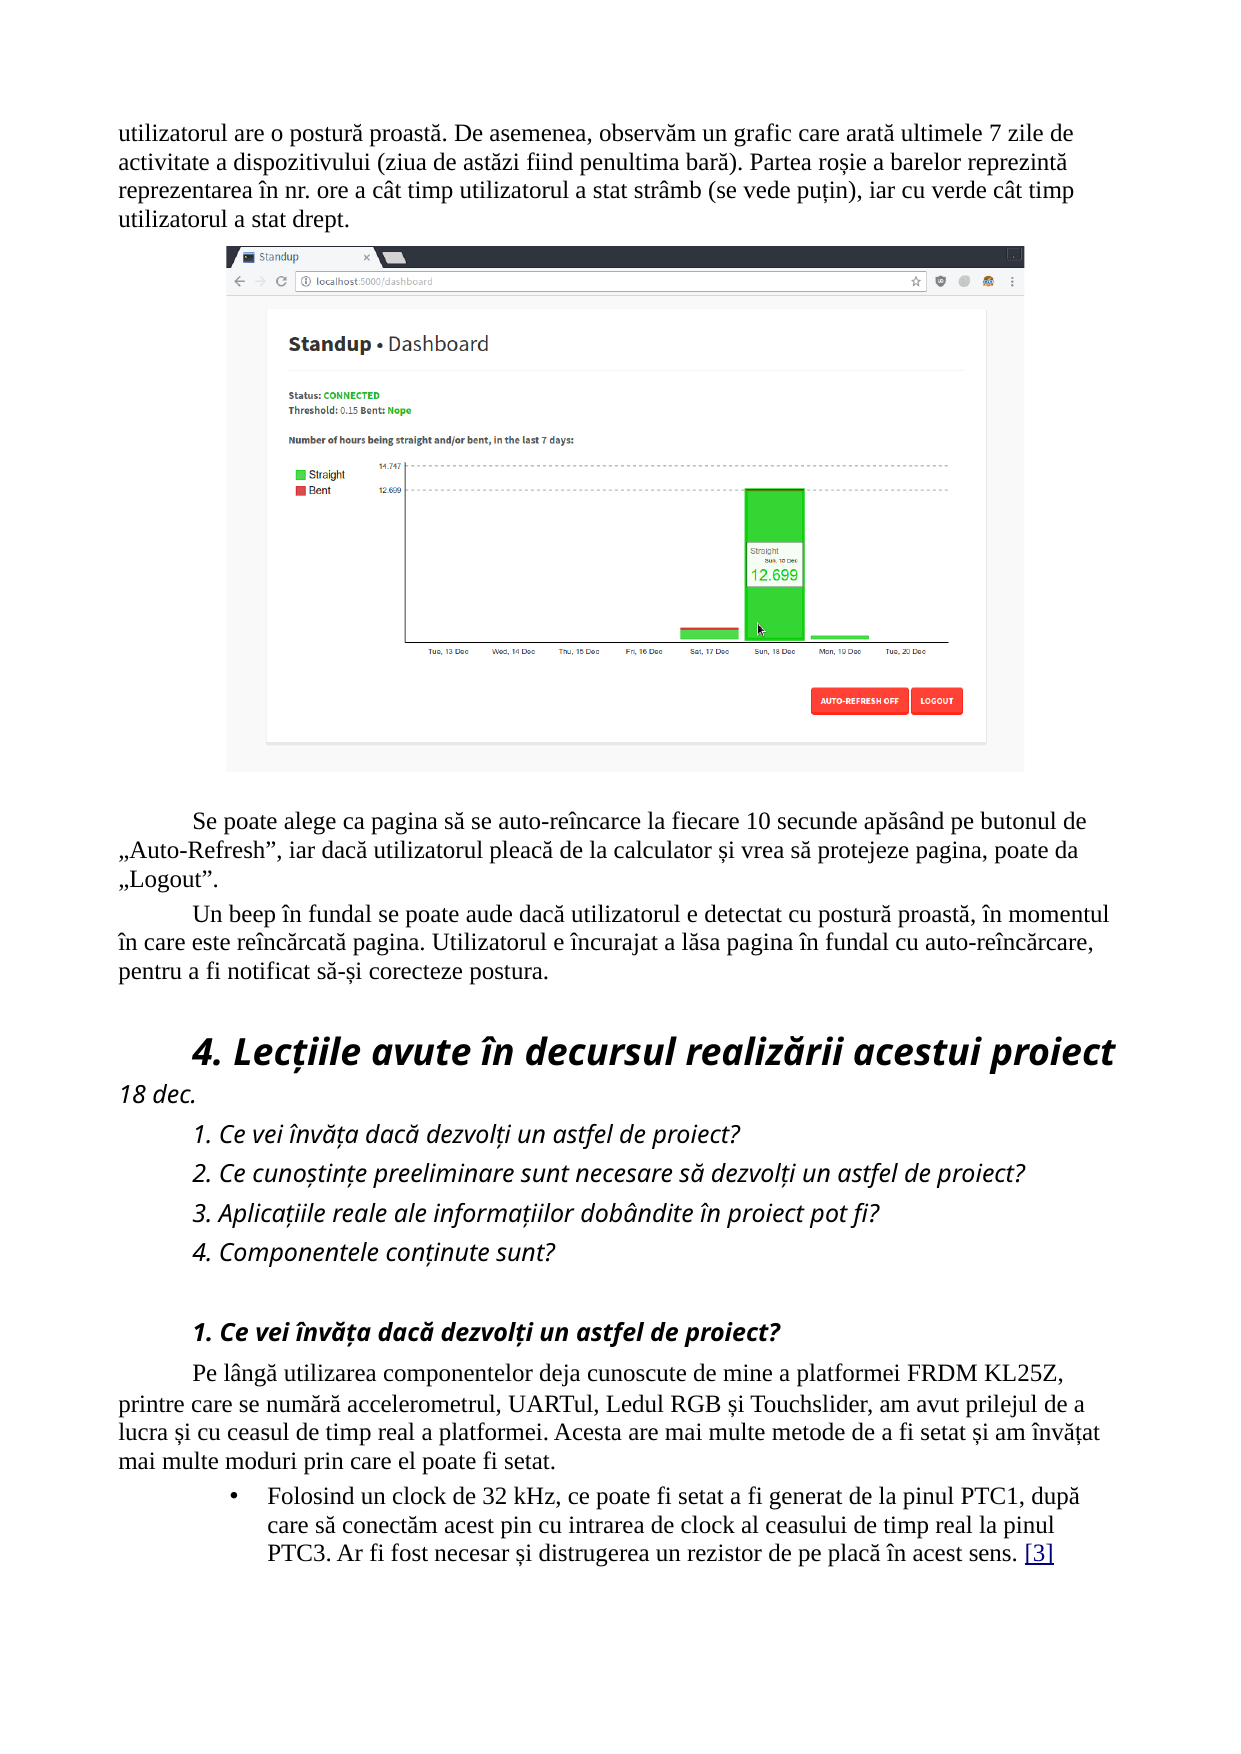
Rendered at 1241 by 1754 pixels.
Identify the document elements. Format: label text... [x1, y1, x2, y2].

text 3. Aplicațiile reale ale informațiilor dobândite în proiect pot fi? [118, 1195, 1122, 1229]
text 4. Componentele conținute sunt? [118, 1234, 1122, 1268]
text Pe lângă utilizarea componentelor deja cunoscute de mine a platformei FRDM KL25Z, printre care se numără accelerometrul, UARTul, Ledul RGB și Touchslider, am avut prilejul de a lucra și cu ceasul de timp real a platformei. Acesta are mai multe metode de a fi setat și am învățat mai multe moduri prin care el poate fi setat. [118, 1355, 1122, 1475]
text 2. Ce cunoștințe preeliminare sunt necesare să dezvolți un astfel de proiect? [118, 1156, 1122, 1190]
list Folosind un clock de 32 kHz, ce poate fi setat a fi generat de la pinul PTC1, după care să conectăm acest pin cu intrarea de clock al ceasului de timp real la pinul PTC3. Ar fi fost necesar și distrugerea un rezistor de pe placă în acest sens. [3] [229, 1481, 1122, 1567]
text 1. Ce vei învăța dacă dezvolți un astfel de proiect? [118, 1117, 1122, 1151]
picture [226, 246, 1025, 772]
text Un beep în fundal se poate aude dacă utilizatorul e detectat cu postură proastă, în momentul în care este reîncărcată pagina. Utilizatorul e încurajat a lăsa pagina în fundal cu auto-reîncărcare, pentru a fi notificat să-și corecteze postura. [118, 899, 1122, 985]
text 4. Lecțiile avute în decursul realizării acestui proiect 18 dec. [118, 1026, 1122, 1111]
text 1. Ce vei învăța dacă dezvolți un astfel de proiect? [118, 1314, 1122, 1349]
text Se poate alege ca pagina să se auto-reîncarce la fiecare 10 secunde apăsând pe butonul de „Auto-Refresh”, iar dacă utilizatorul pleacă de la calculator și vrea să protejeze pagina, poate da „Logout”. [118, 806, 1122, 893]
text utilizatorul are o postură proastă. De asemenea, observăm un grafic care arată ultimele 7 zile de activitate a dispozitivului (ziua de astăzi fiind penultima bară). Partea roșie a barelor reprezintă reprezentarea în nr. ore a cât timp utilizatorul a stat strâmb (se vede puțin), iar cu verde cât timp utilizatorul a stat drept. [118, 118, 1122, 233]
